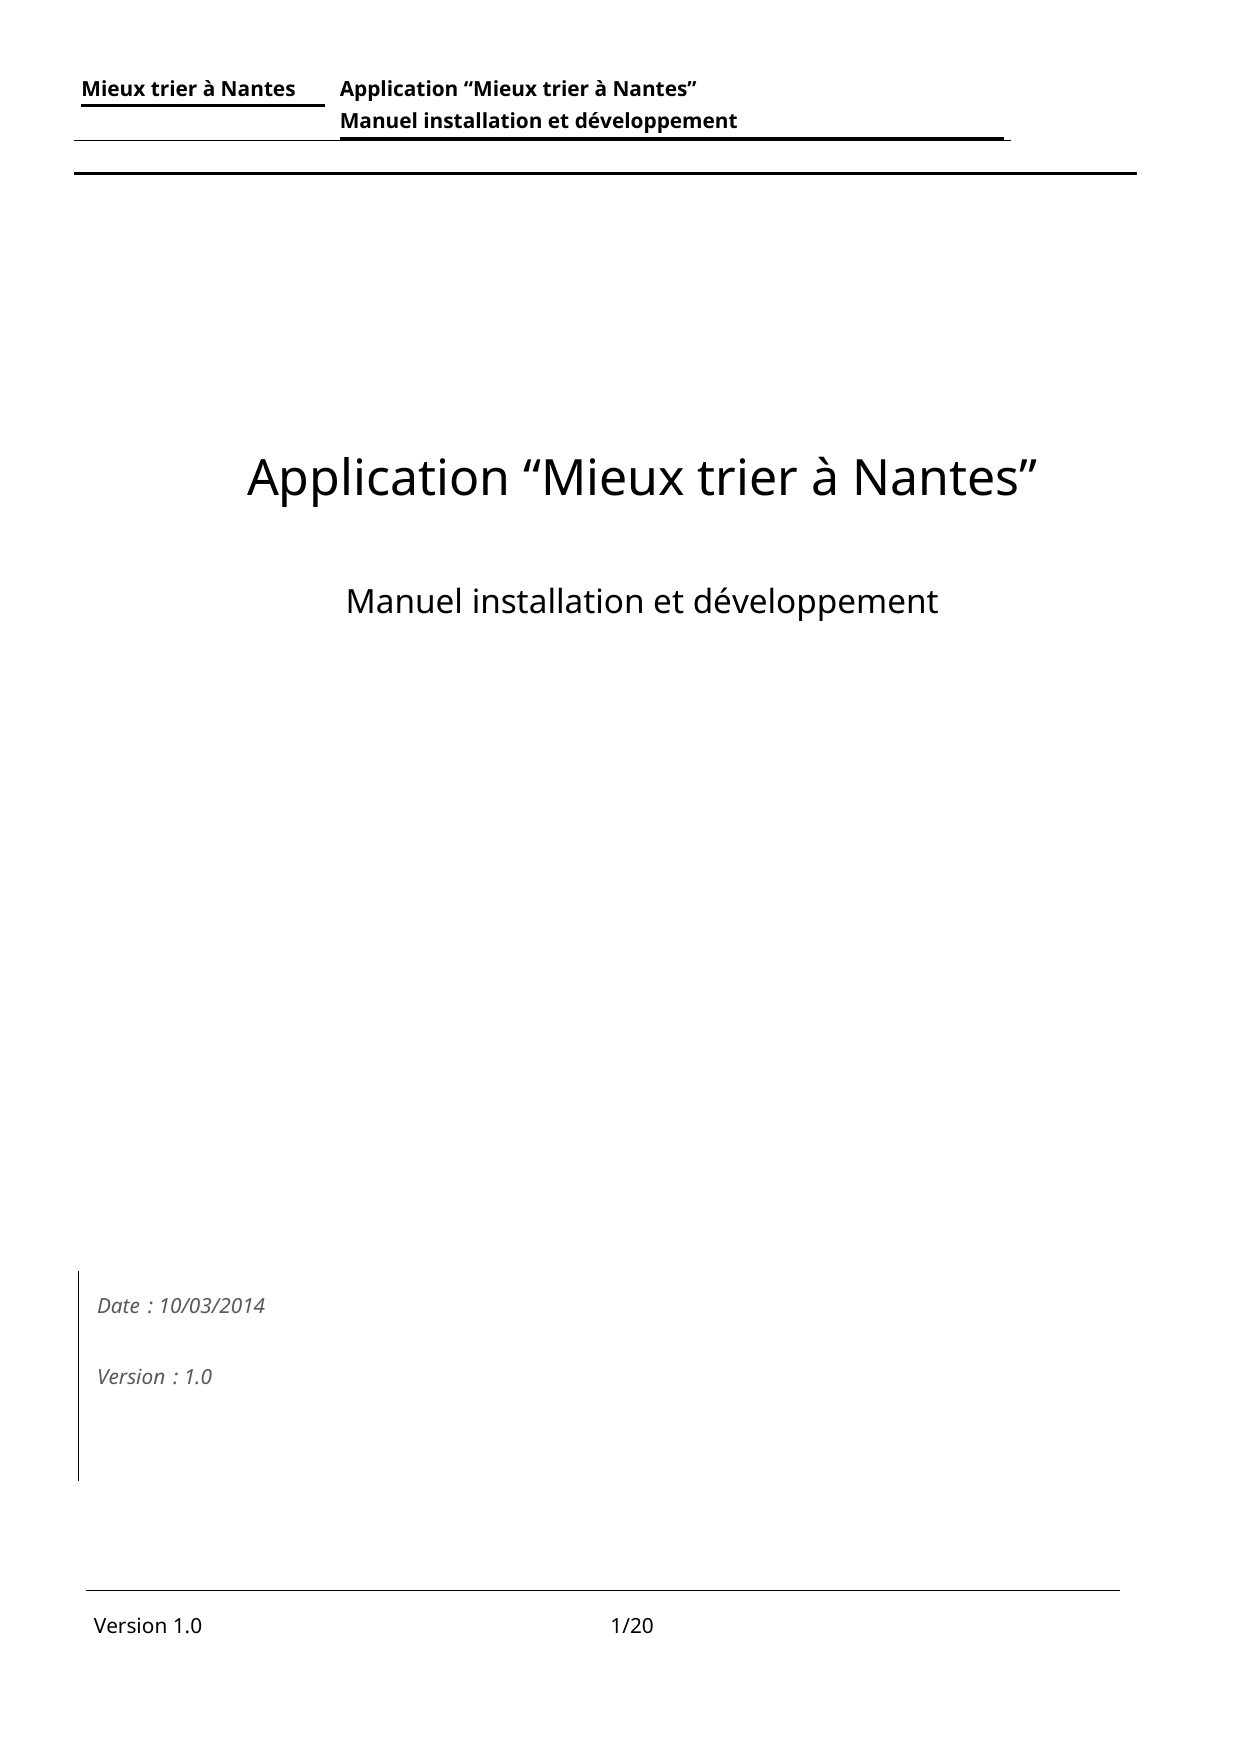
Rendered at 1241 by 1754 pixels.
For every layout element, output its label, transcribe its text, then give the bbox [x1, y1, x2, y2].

text Application “Mieux trier à Nantes” [74, 442, 1137, 510]
table_cell [79, 1411, 878, 1481]
table_cell Version : 1.0 [79, 1341, 878, 1411]
table_header Date : 10/03/2014 [79, 1271, 878, 1341]
text Manuel installation et développement [74, 578, 1137, 624]
